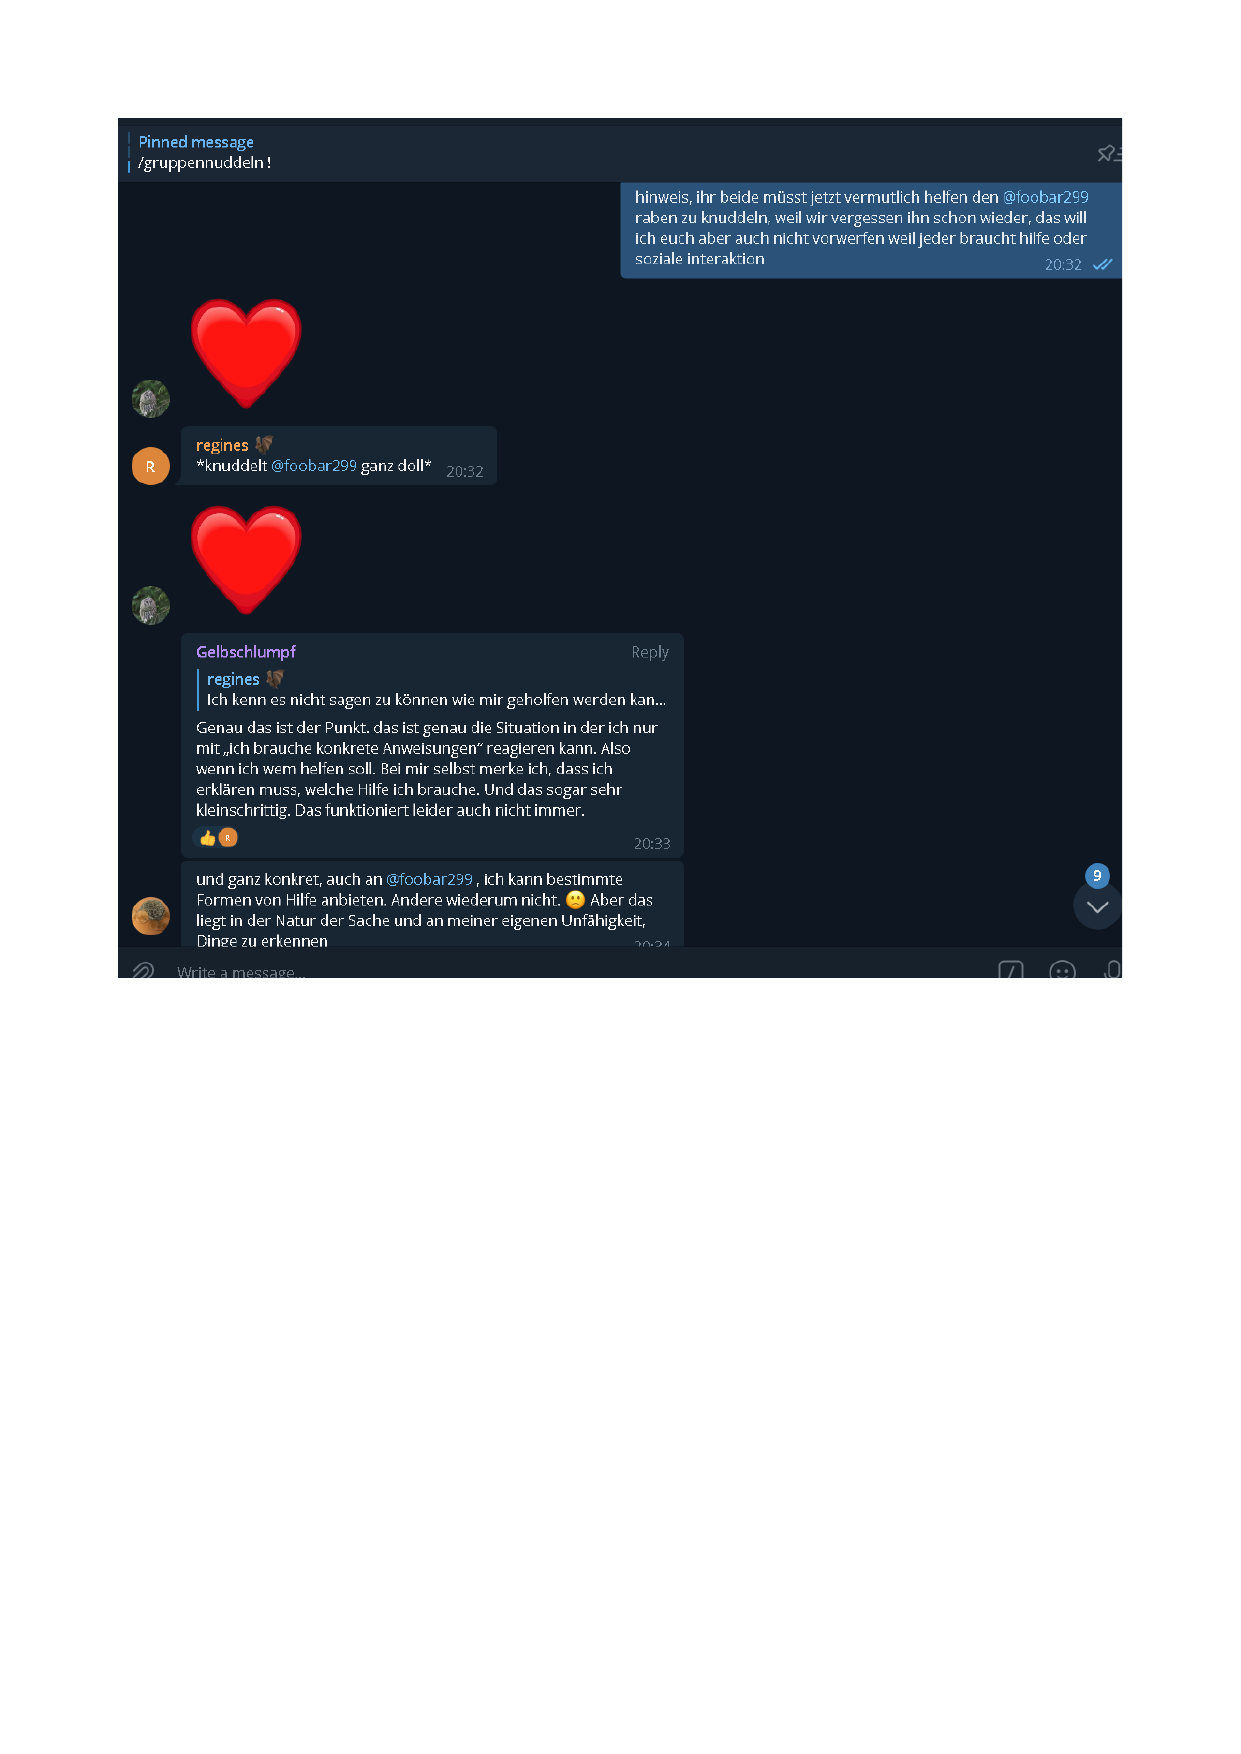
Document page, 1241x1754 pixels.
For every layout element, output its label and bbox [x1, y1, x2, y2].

picture [118, 118, 1123, 978]
